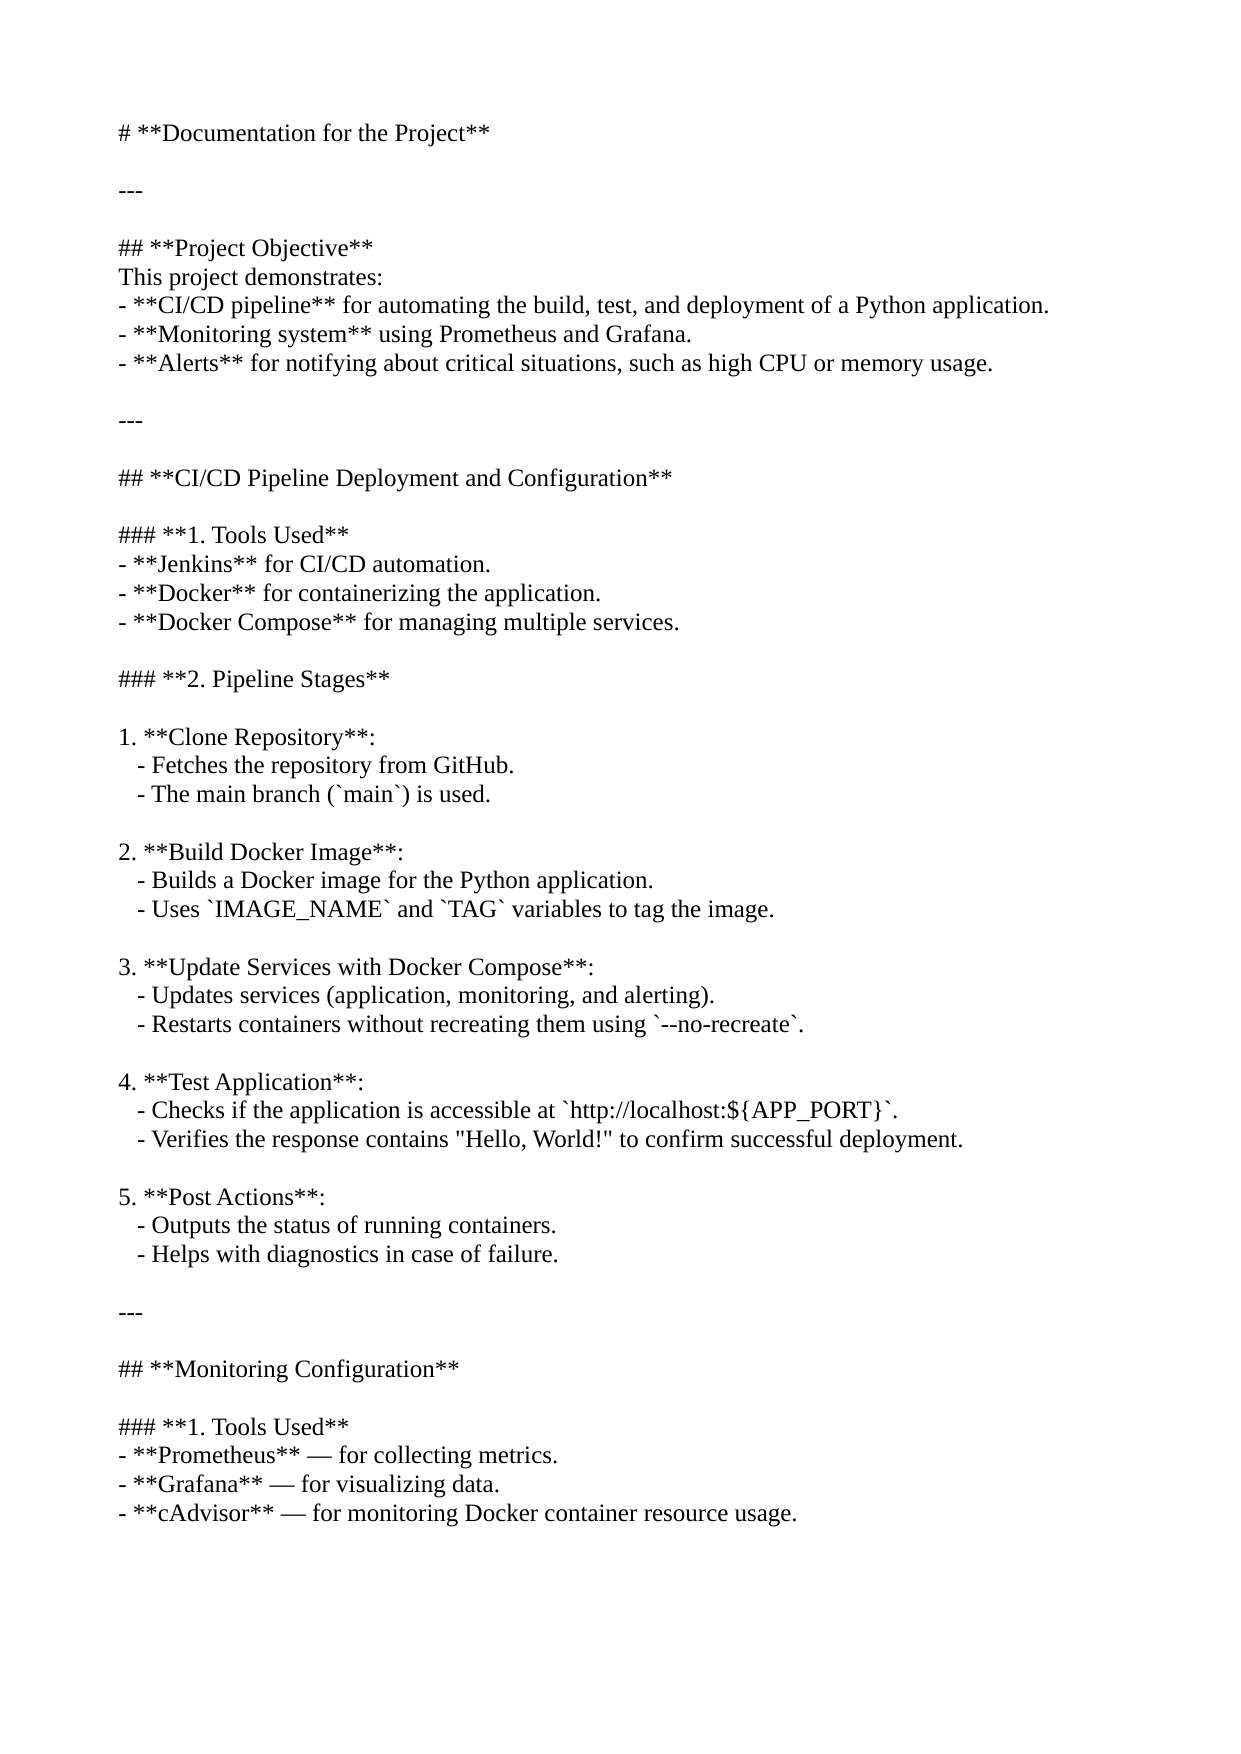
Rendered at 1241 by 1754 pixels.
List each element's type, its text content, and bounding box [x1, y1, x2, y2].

text - Updates services (application, monitoring, and alerting). [118, 981, 1122, 1009]
text ### **1. Tools Used** [118, 1412, 1122, 1441]
text - The main branch (`main`) is used. [118, 779, 1122, 808]
text - **Docker** for containerizing the application. [118, 578, 1122, 607]
text 5. **Post Actions**: [118, 1182, 1122, 1211]
text - **Prometheus** — for collecting metrics. [118, 1441, 1122, 1469]
text - **Docker Compose** for managing multiple services. [118, 607, 1122, 636]
text - **Jenkins** for CI/CD automation. [118, 549, 1122, 578]
text - Builds a Docker image for the Python application. [118, 866, 1122, 894]
text ### **2. Pipeline Stages** [118, 664, 1122, 693]
text - Uses `IMAGE_NAME` and `TAG` variables to tag the image. [118, 894, 1122, 923]
text - **cAdvisor** — for monitoring Docker container resource usage. [118, 1498, 1122, 1527]
text --- [118, 406, 1122, 434]
text 2. **Build Docker Image**: [118, 837, 1122, 866]
text ### **1. Tools Used** [118, 521, 1122, 549]
text - Checks if the application is accessible at `http://localhost:${APP_PORT}`. [118, 1096, 1122, 1124]
text - **Alerts** for notifying about critical situations, such as high CPU or memory usage. [118, 348, 1122, 377]
text --- [118, 1297, 1122, 1326]
text - Verifies the response contains "Hello, World!" to confirm successful deployment. [118, 1124, 1122, 1153]
text ## **Project Objective** [118, 233, 1122, 262]
text 3. **Update Services with Docker Compose**: [118, 952, 1122, 981]
text ## **Monitoring Configuration** [118, 1354, 1122, 1383]
text - Restarts containers without recreating them using `--no-recreate`. [118, 1009, 1122, 1038]
text - **Monitoring system** using Prometheus and Grafana. [118, 319, 1122, 348]
text # **Documentation for the Project** [118, 118, 1122, 147]
text - **Grafana** — for visualizing data. [118, 1469, 1122, 1498]
text - **CI/CD pipeline** for automating the build, test, and deployment of a Python application. [118, 291, 1122, 319]
text --- [118, 176, 1122, 204]
text - Fetches the repository from GitHub. [118, 751, 1122, 779]
text This project demonstrates: [118, 262, 1122, 291]
text - Helps with diagnostics in case of failure. [118, 1239, 1122, 1268]
text 4. **Test Application**: [118, 1067, 1122, 1096]
text 1. **Clone Repository**: [118, 722, 1122, 751]
text - Outputs the status of running containers. [118, 1211, 1122, 1239]
text ## **CI/CD Pipeline Deployment and Configuration** [118, 463, 1122, 492]
